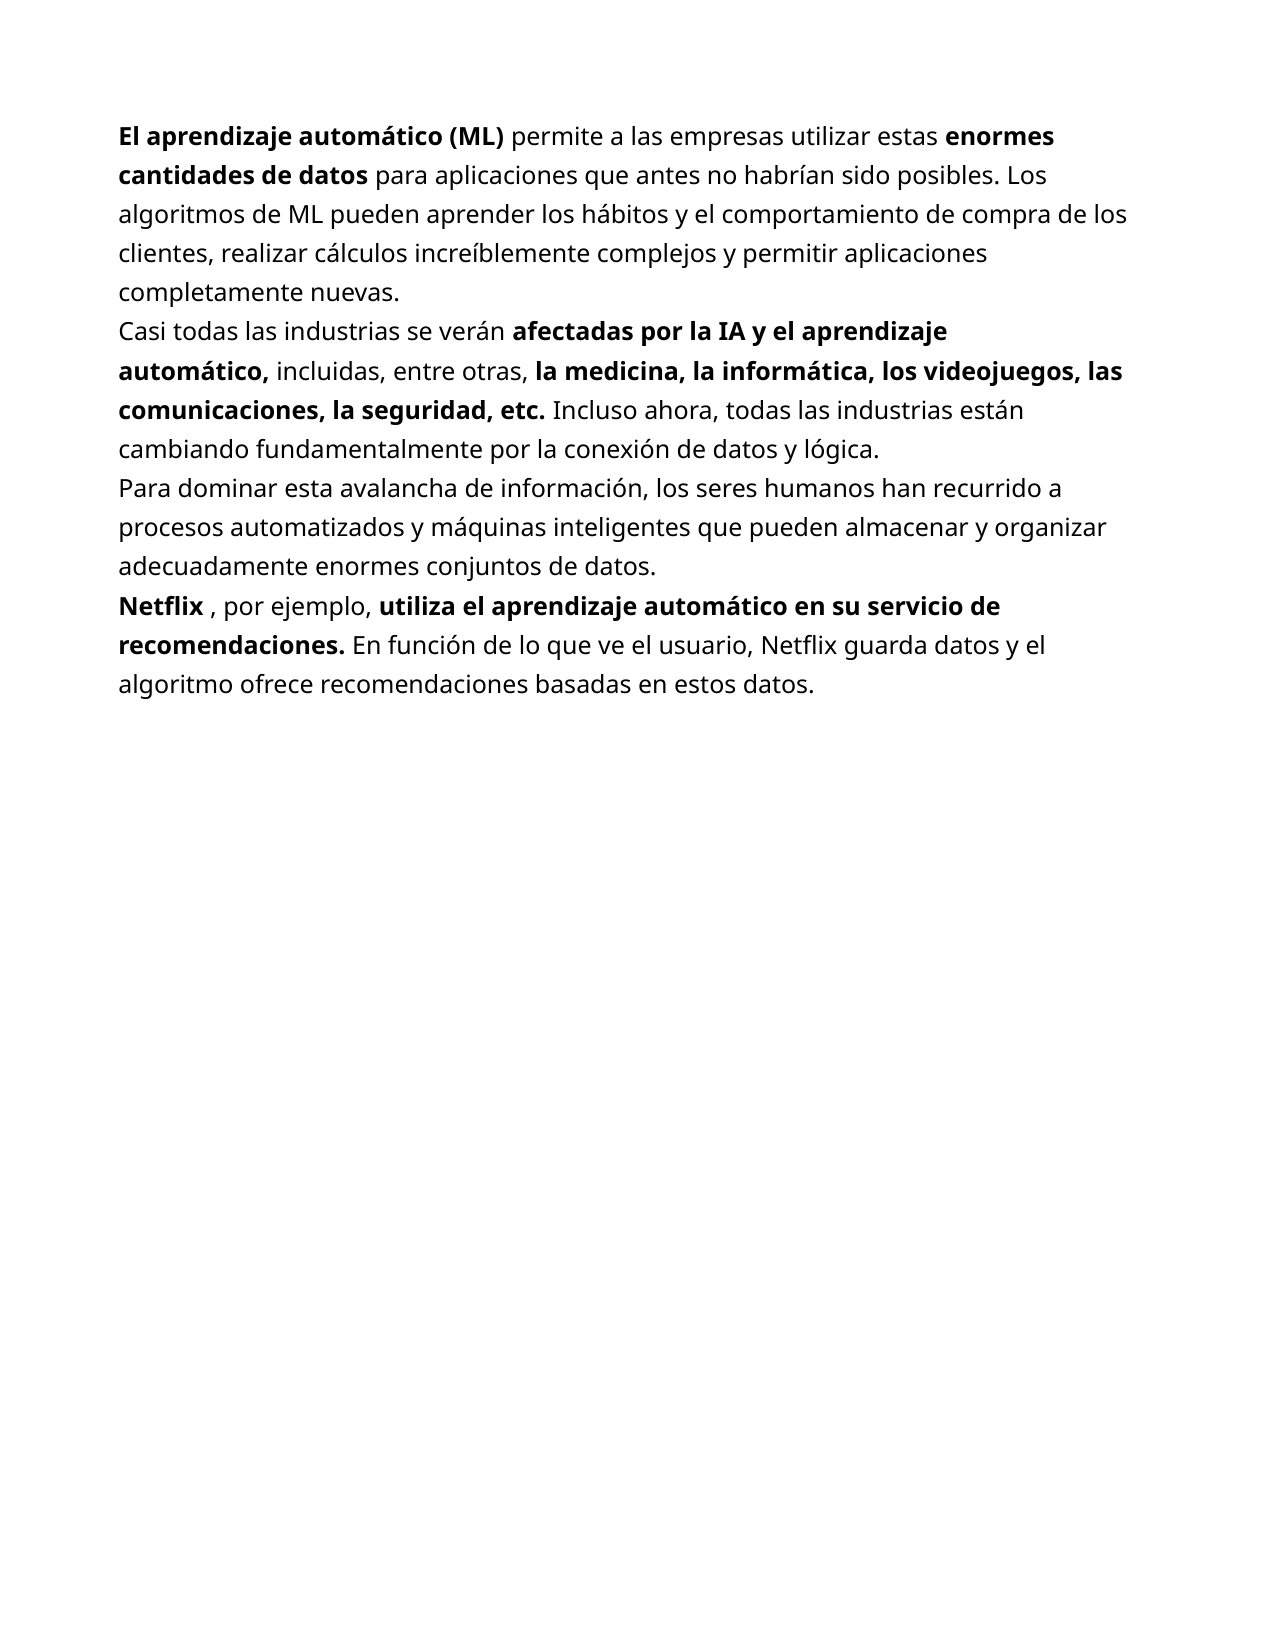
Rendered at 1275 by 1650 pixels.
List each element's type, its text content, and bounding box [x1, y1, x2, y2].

text Casi todas las industrias se verán afectadas por la IA y el aprendizaje automático, incluidas, entre otras, la medicina, la informática, los videojuegos, las comunicaciones, la seguridad, etc. Incluso ahora, todas las industrias están cambiando fundamentalmente por la conexión de datos y lógica. [118, 314, 1157, 466]
text El aprendizaje automático (ML) permite a las empresas utilizar estas enormes cantidades de datos para aplicaciones que antes no habrían sido posibles. Los algoritmos de ML pueden aprender los hábitos y el comportamiento de compra de los clientes, realizar cálculos increíblemente complejos y permitir aplicaciones completamente nuevas. [118, 118, 1157, 309]
text Netflix , por ejemplo, utiliza el aprendizaje automático en su servicio de recomendaciones. En función de lo que ve el usuario, Netflix guarda datos y el algoritmo ofrece recomendaciones basadas en estos datos. [118, 588, 1157, 701]
text Para dominar esta avalancha de información, los seres humanos han recurrido a procesos automatizados y máquinas inteligentes que pueden almacenar y organizar adecuadamente enormes conjuntos de datos. [118, 471, 1157, 583]
